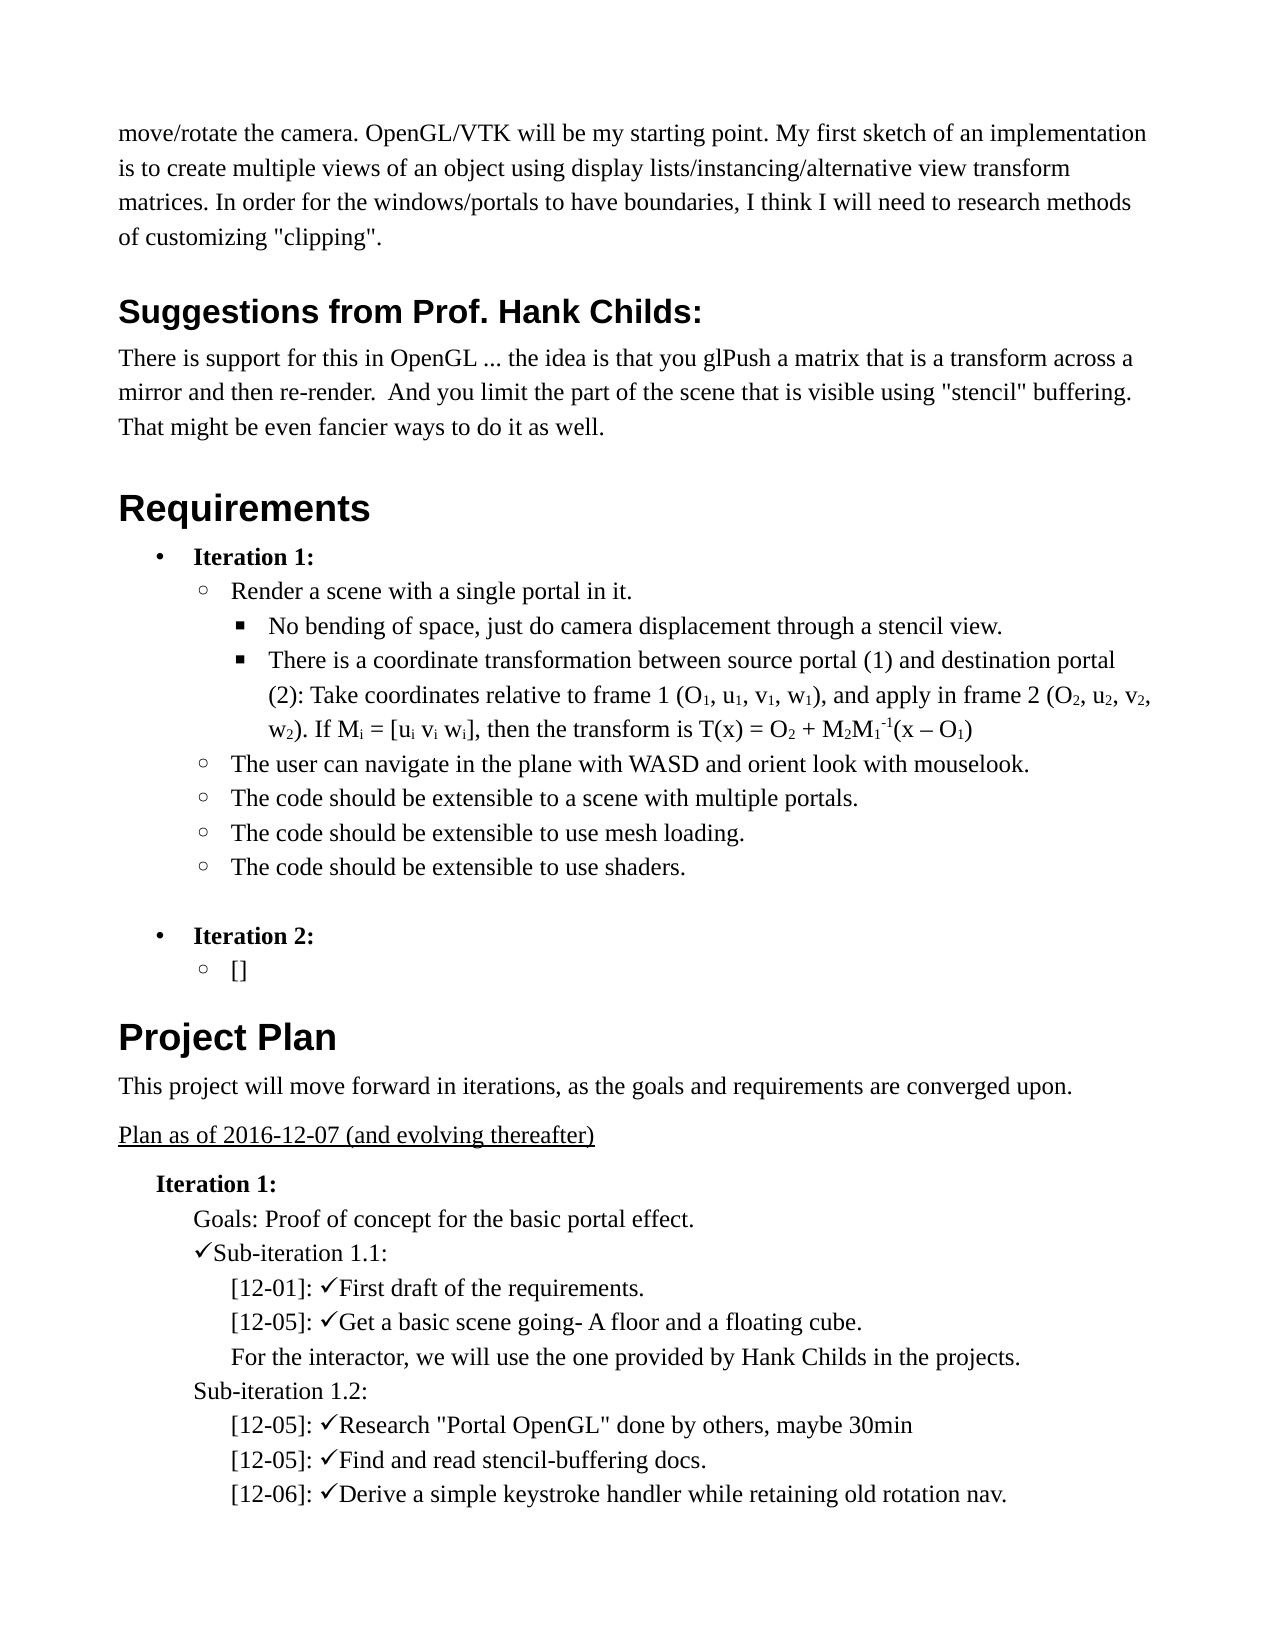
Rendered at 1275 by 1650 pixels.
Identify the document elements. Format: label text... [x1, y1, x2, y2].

list Iteration 1: [156, 1169, 1157, 1198]
list [12-05]: ✓Research "Portal OpenGL" done by others, maybe 30min [231, 1411, 1157, 1439]
list [12-05]: ✓Find and read stencil-buffering docs. [231, 1445, 1157, 1474]
list Iteration 2: [156, 921, 1157, 950]
list Iteration 1: [156, 542, 1157, 571]
text Plan as of 2016-12-07 (and evolving thereafter) [118, 1120, 1157, 1149]
list The code should be extensible to use shaders. [193, 852, 1157, 881]
subtitle Project Plan [118, 1015, 1157, 1059]
list For the interactor, we will use the one provided by Hank Childs in the projects. [231, 1342, 1157, 1370]
list [12-05]: ✓Get a basic scene going- A floor and a floating cube. [231, 1307, 1157, 1336]
list The code should be extensible to use mesh loading. [193, 818, 1157, 846]
subtitle Requirements [118, 486, 1157, 529]
list The user can navigate in the plane with WASD and orient look with mouselook. [193, 749, 1157, 777]
list There is a coordinate transformation between source portal (1) and destination portal (2): Take coordinates relative to frame 1 (O1, u1, v1, w1), and apply in frame 2 (O2, u2, v2, w2). If Mi = [ui vi wi], then the transform is T(x) = O2 + M2M1-1(x – O1) [231, 645, 1157, 743]
text This project will move forward in iterations, as the goals and requirements are converged upon. [118, 1071, 1157, 1100]
list [12-01]: ✓First draft of the requirements. [231, 1273, 1157, 1301]
list [] [193, 956, 1157, 984]
list The code should be extensible to a scene with multiple portals. [193, 783, 1157, 812]
list ✓Sub-iteration 1.1: [193, 1238, 1157, 1267]
subtitle Suggestions from Prof. Hank Childs: [118, 291, 1157, 330]
list No bending of space, just do camera displacement through a stencil view. [231, 611, 1157, 639]
list Goals: Proof of concept for the basic portal effect. [193, 1204, 1157, 1232]
list [12-06]: ✓Derive a simple keystroke handler while retaining old rotation nav. [231, 1479, 1157, 1508]
list Render a scene with a single portal in it. [193, 576, 1157, 605]
text There is support for this in OpenGL ... the idea is that you glPush a matrix that is a transform across a mirror and then re-render. And you limit the part of the scene that is visible using "stencil" buffering. That might be even fancier ways to do it as well. [118, 343, 1157, 440]
text move/rotate the camera. OpenGL/VTK will be my starting point. My first sketch of an implementation is to create multiple views of an object using display lists/instancing/alternative view transform matrices. In order for the windows/portals to have boundaries, I think I will need to research methods of customizing "clipping". [118, 118, 1157, 250]
list Sub-iteration 1.2: [193, 1376, 1157, 1405]
